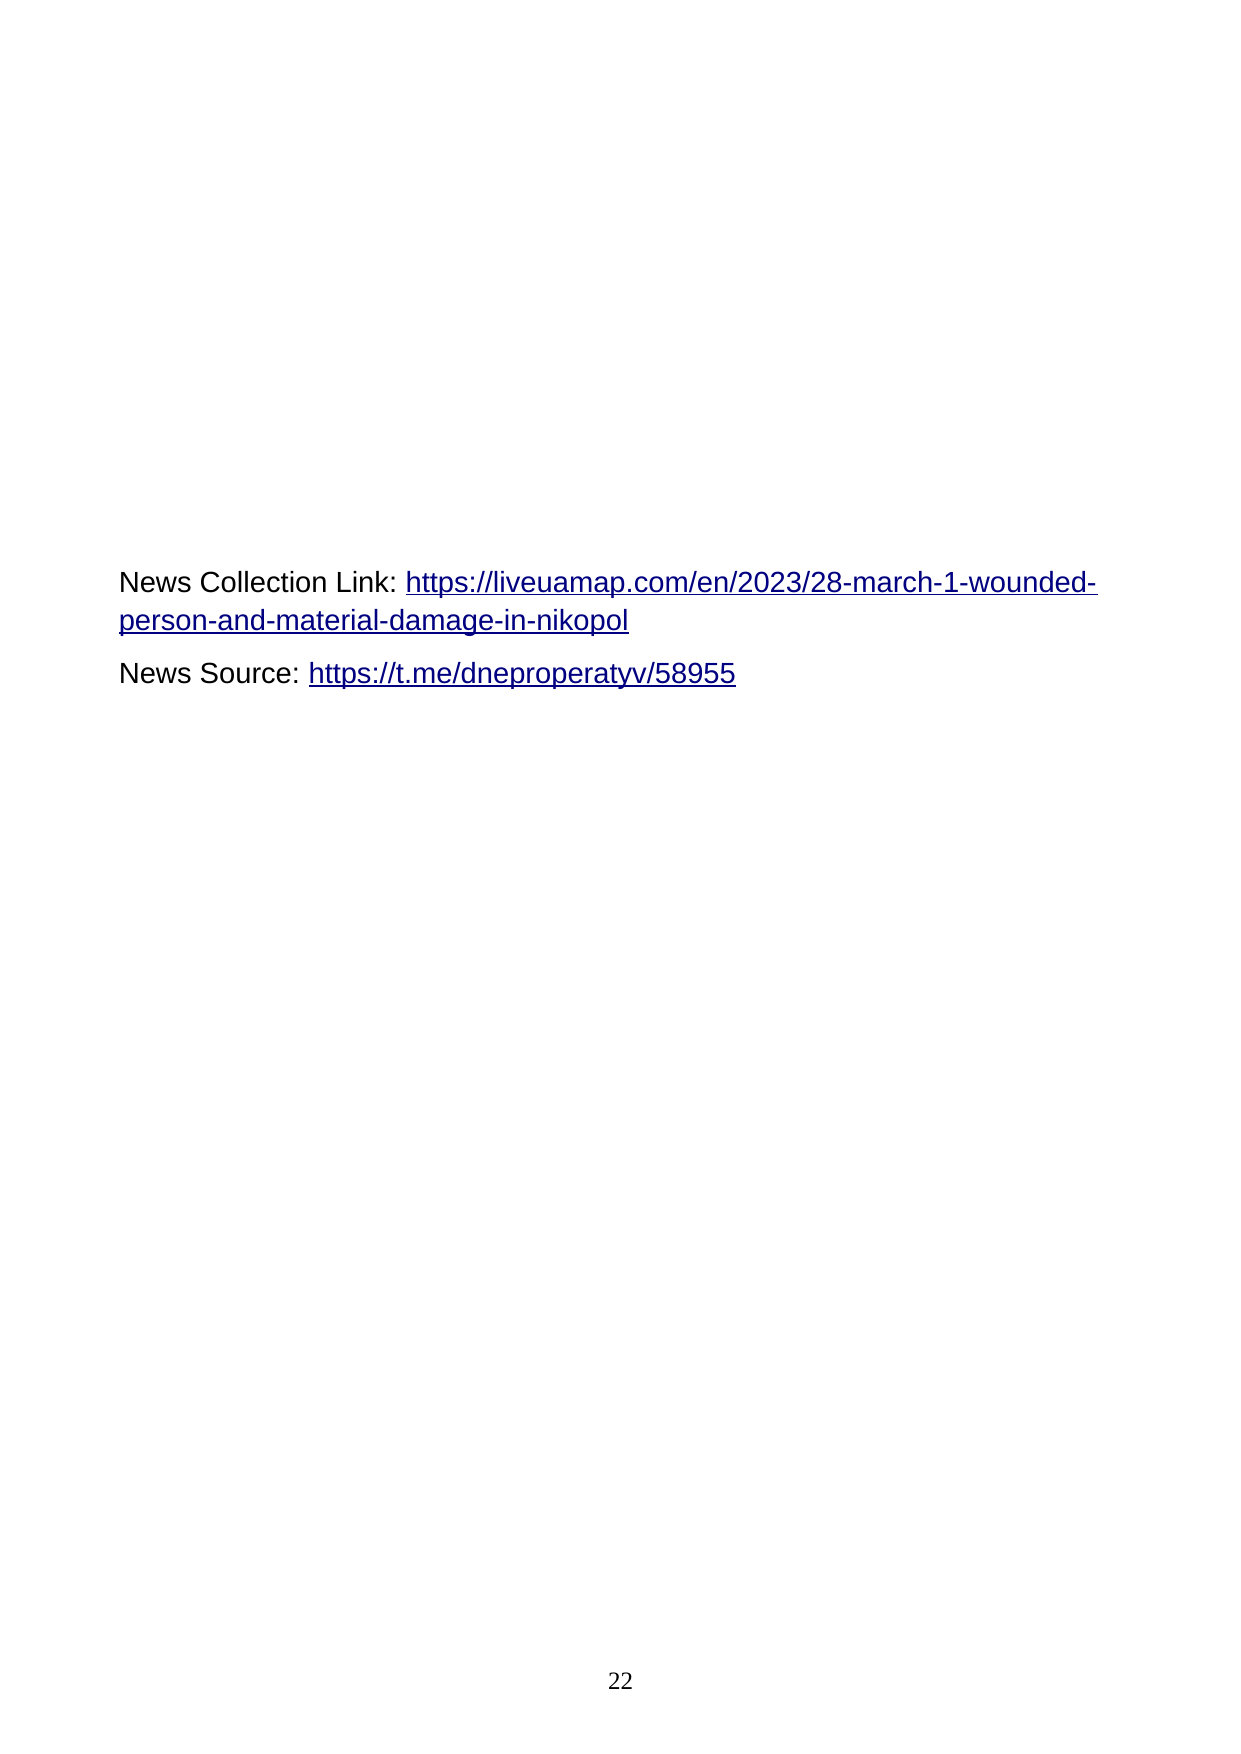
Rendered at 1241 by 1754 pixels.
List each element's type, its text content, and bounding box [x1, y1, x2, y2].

text News Collection Link: https://liveuamap.com/en/2023/28-march-1-wounded-person-and-material-damage-in-nikopol [118, 118, 1122, 637]
text News Source: https://t.me/dneproperatyv/58955 [118, 656, 1122, 690]
